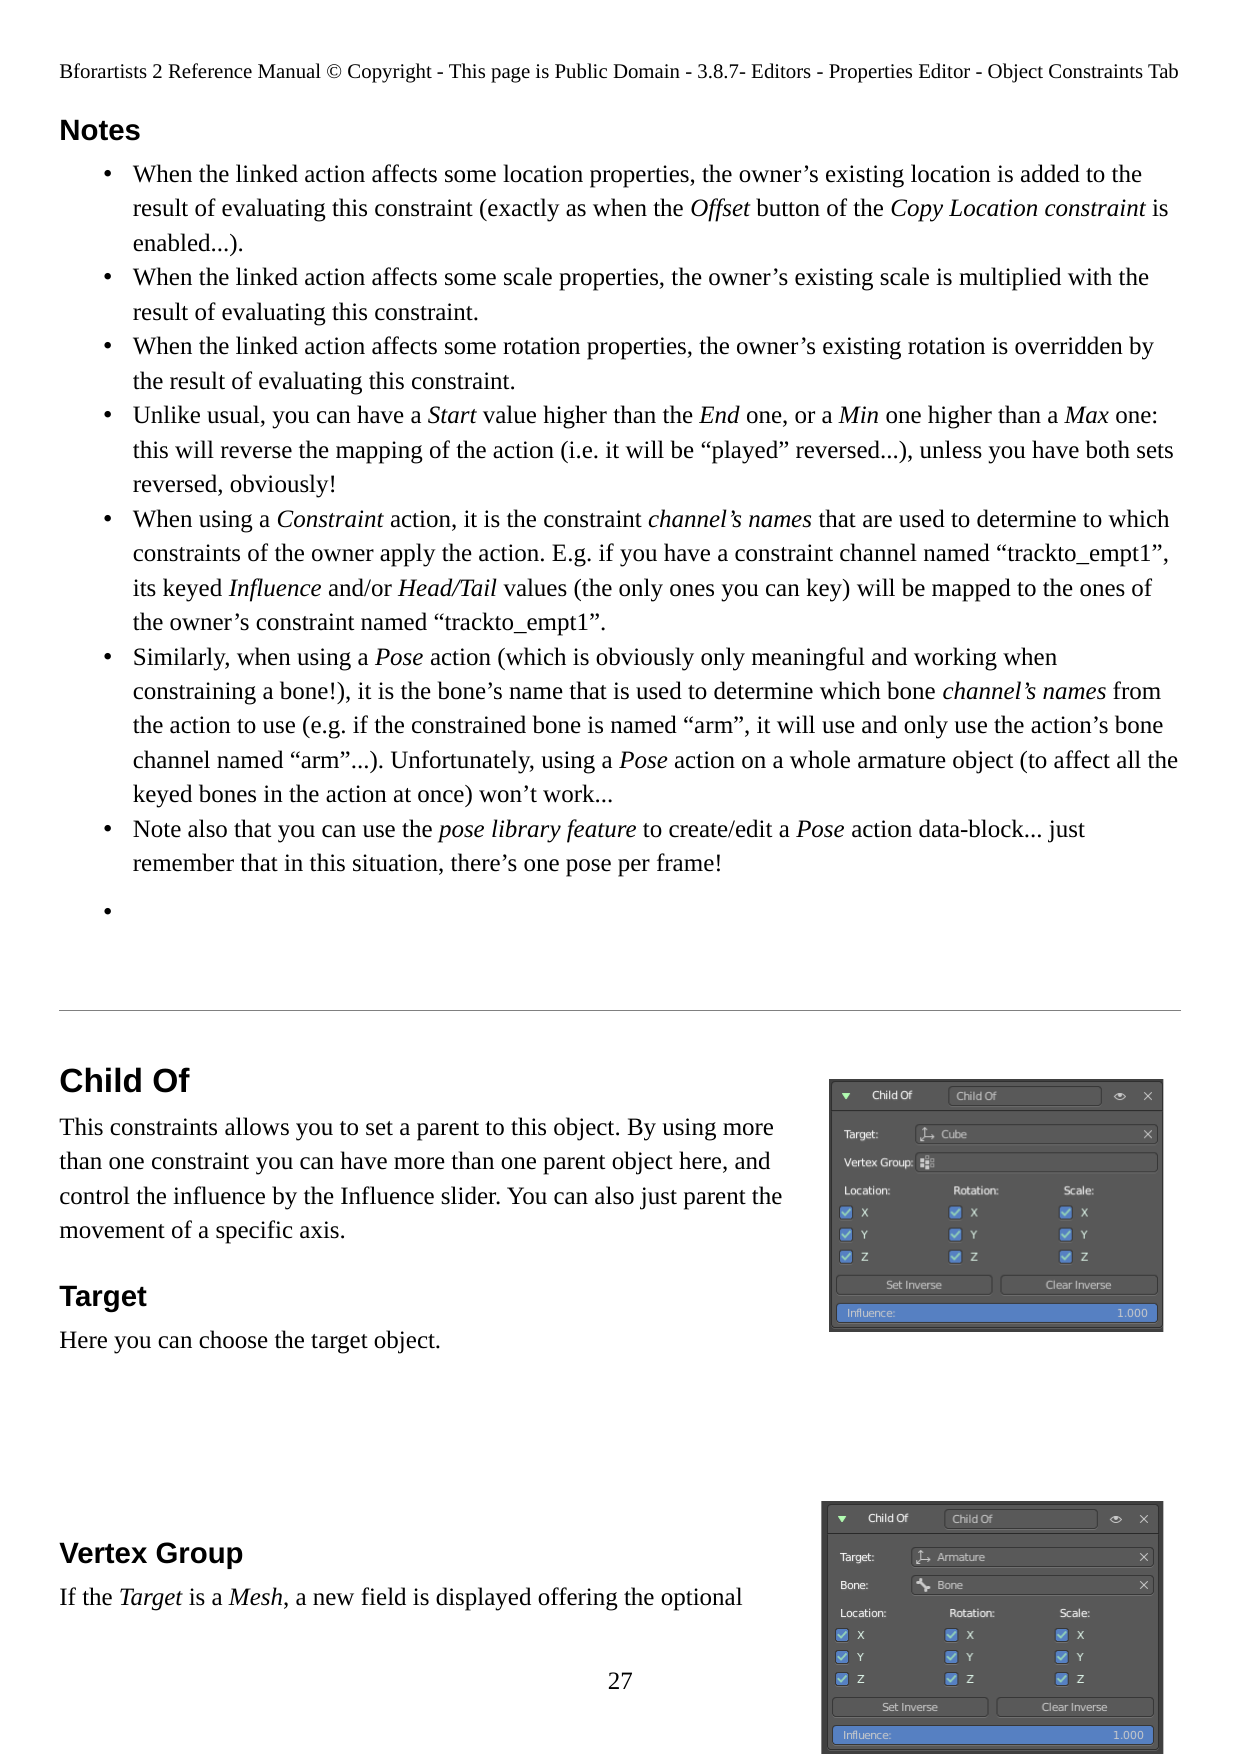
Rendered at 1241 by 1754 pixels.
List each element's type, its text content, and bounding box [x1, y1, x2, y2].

text If the Target is a Mesh, a new field is displayed offering the optional [59, 1582, 821, 1611]
text Here you can choose the target object. [59, 1325, 1181, 1354]
subtitle Child Of [59, 1061, 1181, 1099]
list When the linked action affects some rotation properties, the owner’s existing rotation is overridden by the result of evaluating this constraint. [103, 331, 1181, 394]
list Unlike usual, you can have a Start value higher than the End one, or a Min one higher than a Max one: this will reverse the mapping of the action (i.e. it will be “played” reversed...), unless you have both sets reversed, obviously! [103, 400, 1181, 498]
list When the linked action affects some location properties, the owner’s existing location is added to the result of evaluating this constraint (exactly as when the Offset button of the Copy Location constraint is enabled...). [103, 159, 1181, 257]
subtitle Target [59, 1279, 829, 1313]
list Similarly, when using a Pose action (which is obviously only meaningful and working when constraining a bone!), it is the bone’s name that is used to determine which bone channel’s names from the action to use (e.g. if the constrained bone is named “arm”, it will use and only use the action’s bone channel named “arm”...). Unfortunately, using a Pose action on a whole armature object (to affect all the keyed bones in the action at once) won’t work... [103, 642, 1181, 808]
text This constraints allows you to set a parent to this object. By using more than one constraint you can have more than one parent object here, and control the influence by the Influence slider. You can also just parent the movement of a specific axis. [59, 1112, 829, 1244]
subtitle [1164, 1279, 1181, 1313]
subtitle Notes [59, 113, 1181, 146]
subtitle [1164, 1536, 1181, 1570]
list When using a Constraint action, it is the constraint channel’s names that are used to determine to which constraints of the owner apply the action. E.g. if you have a constraint channel named “trackto_empt1”, its keyed Influence and/or Head/Tail values (the only ones you can key) will be mapped to the ones of the owner’s constraint named “trackto_empt1”. [103, 504, 1181, 636]
picture [821, 1501, 1164, 1754]
picture [829, 1079, 1164, 1332]
subtitle Vertex Group [59, 1536, 821, 1570]
list Note also that you can use the pose library feature to create/edit a Pose action data-block... just remember that in this situation, there’s one pose per frame! [103, 814, 1181, 877]
list When the linked action affects some scale properties, the owner’s existing scale is multiplied with the result of evaluating this constraint. [103, 262, 1181, 326]
